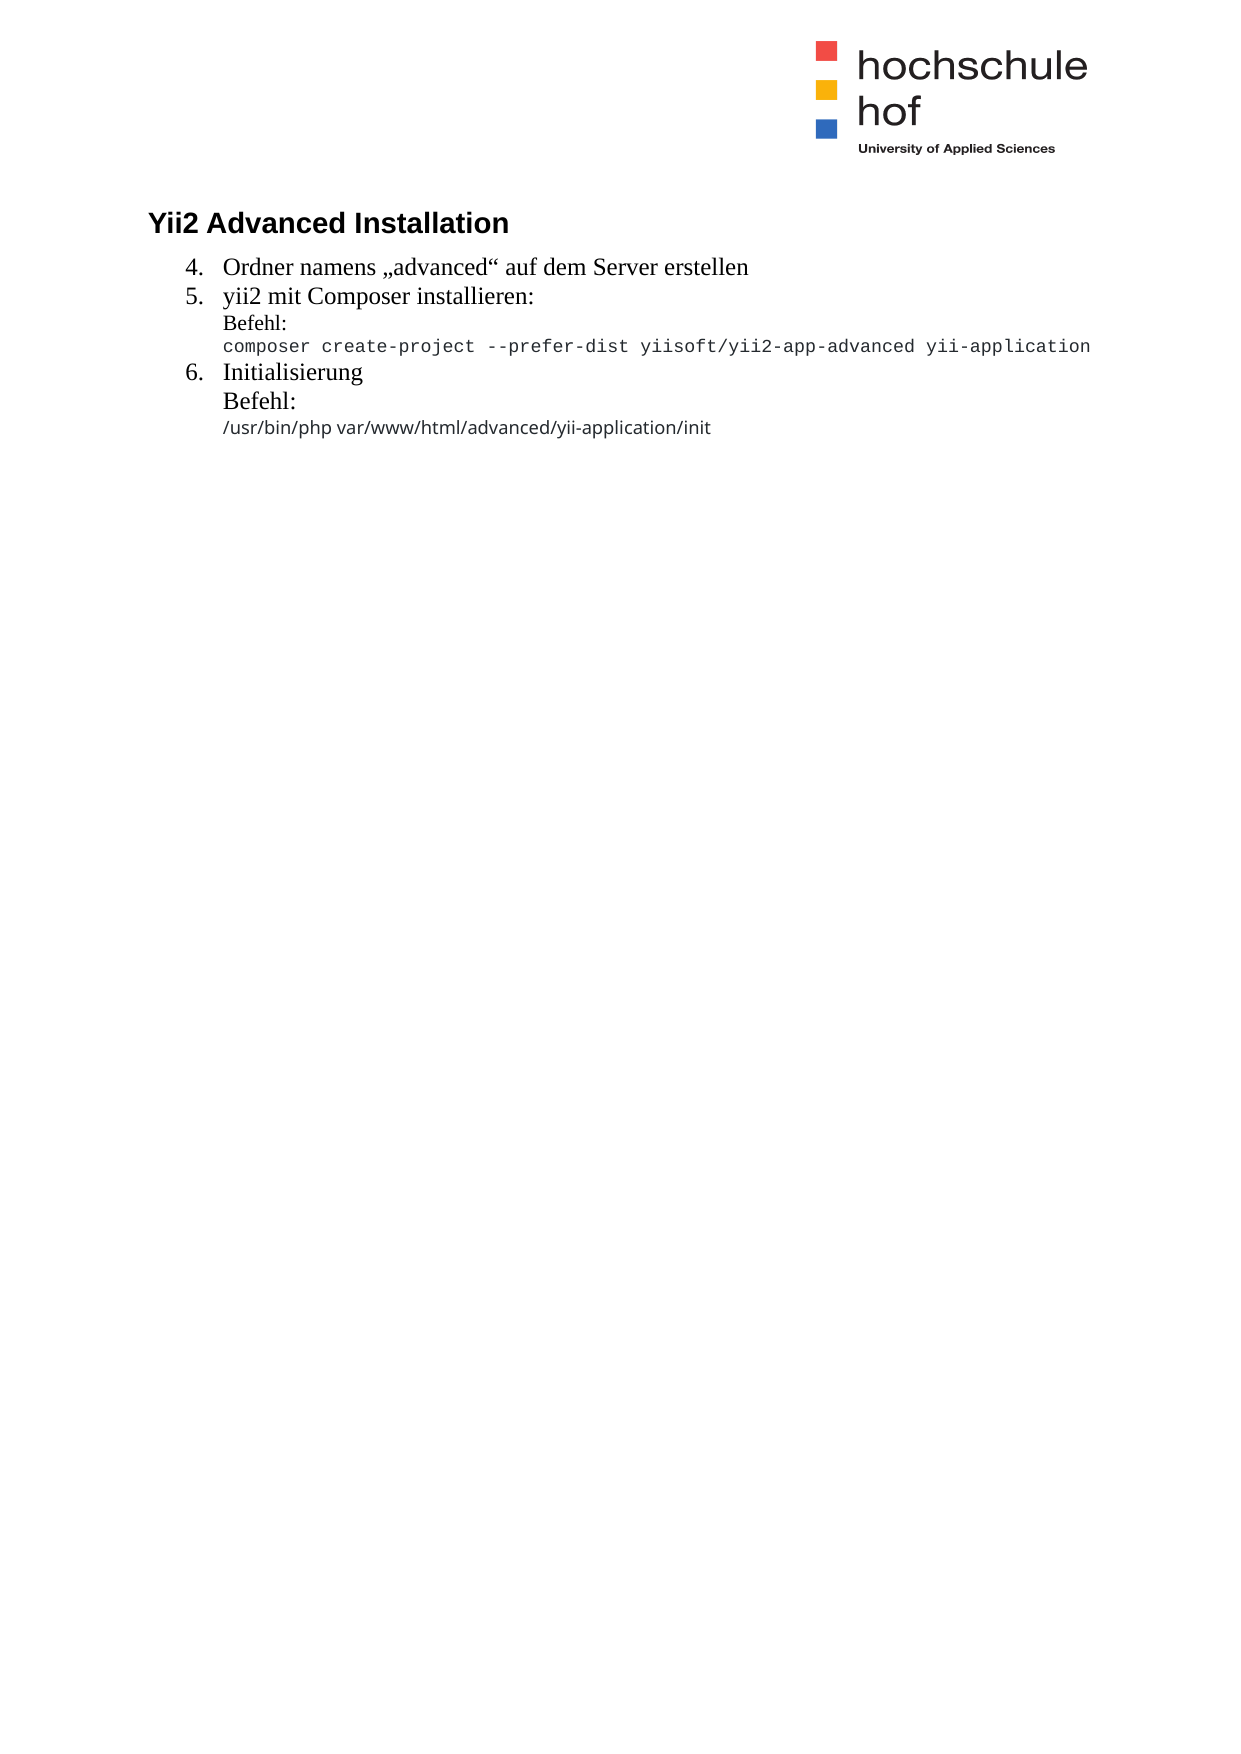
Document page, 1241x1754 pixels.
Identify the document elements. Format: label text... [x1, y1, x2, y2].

list Befehl: [185, 386, 1092, 415]
list Befehl: [185, 310, 1092, 337]
list Ordner namens „advanced“ auf dem Server erstellen [185, 252, 1092, 281]
list Initialisierung [185, 357, 1092, 386]
list /usr/bin/php var/www/html/advanced/yii-application/init [185, 415, 1092, 440]
list composer create-project --prefer-dist yiisoft/yii2-app-advanced yii-application [185, 337, 1092, 357]
subtitle Yii2 Advanced Installation [148, 206, 1092, 240]
list yii2 mit Composer installieren: [185, 281, 1092, 310]
picture [815, 41, 1087, 155]
